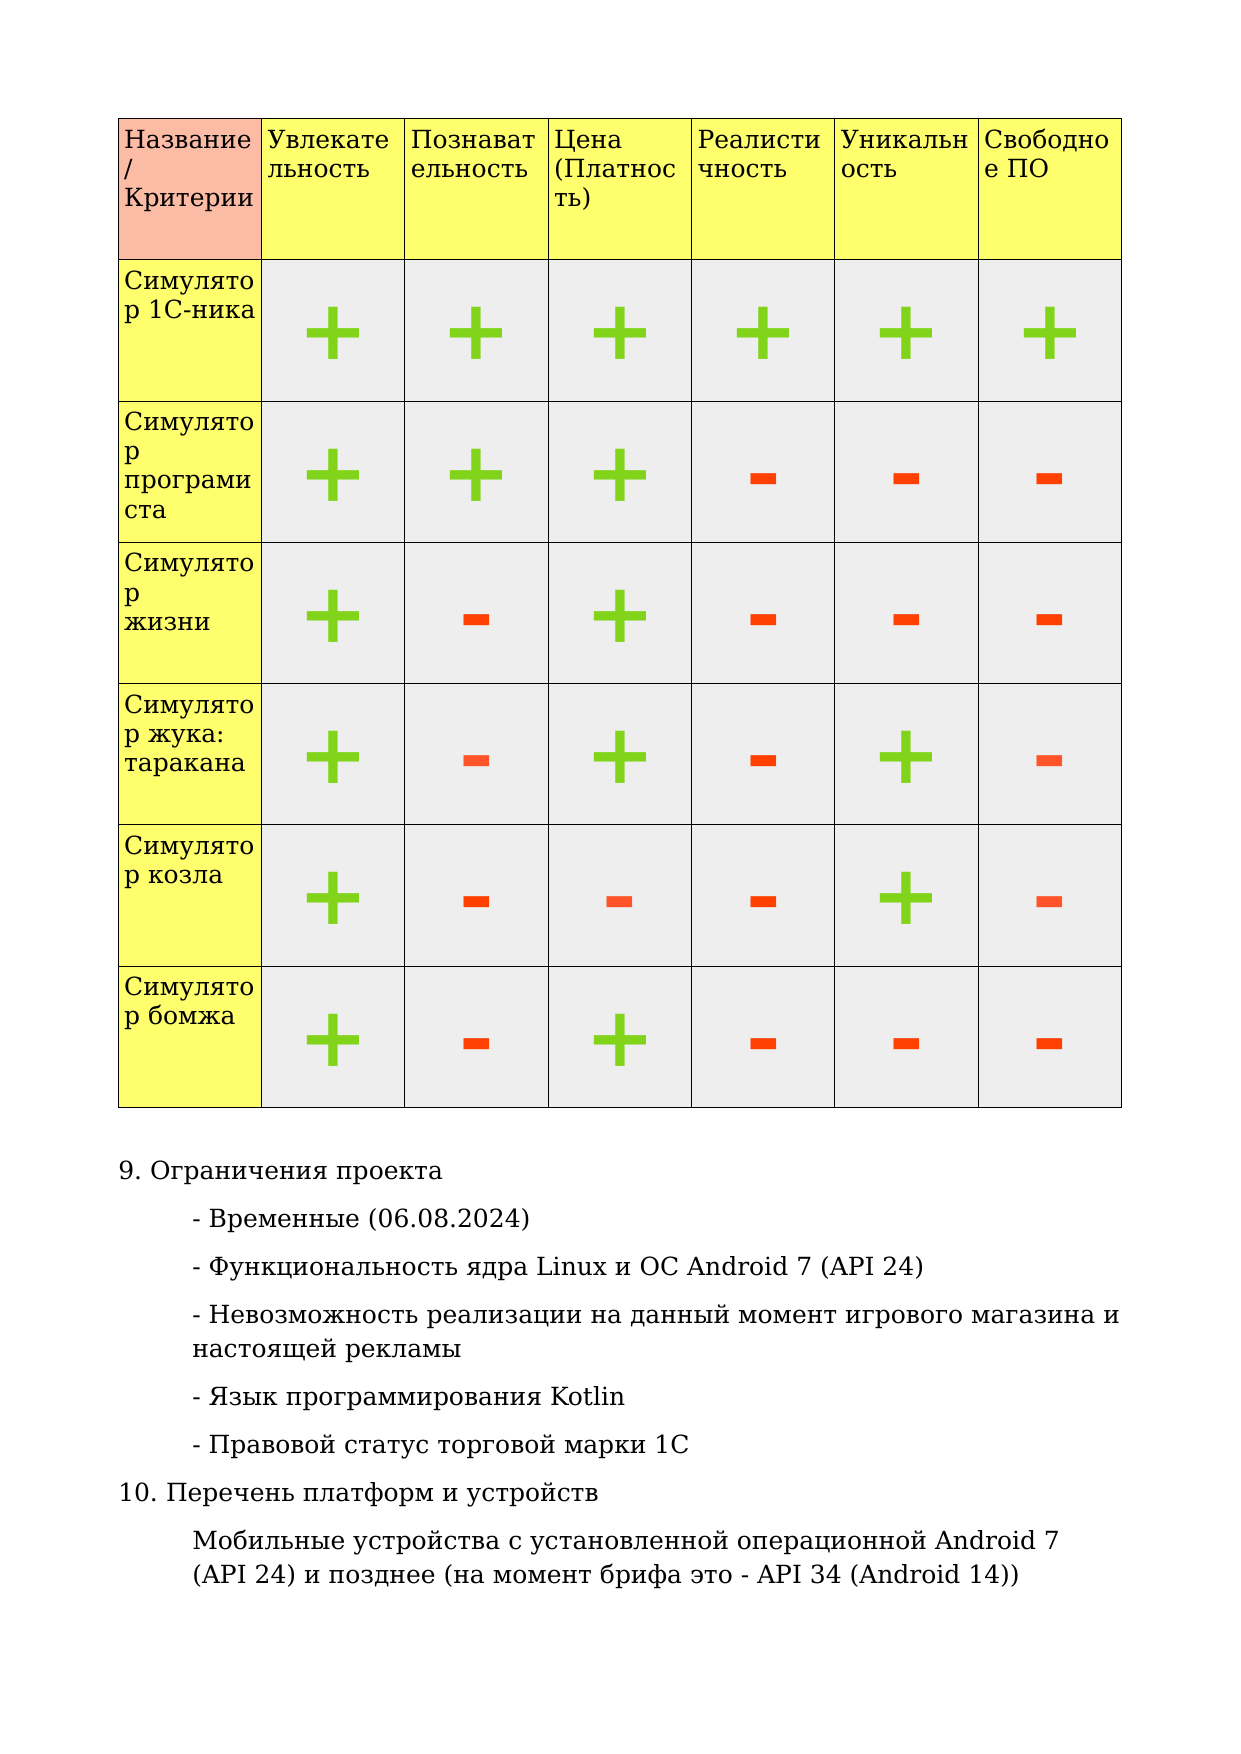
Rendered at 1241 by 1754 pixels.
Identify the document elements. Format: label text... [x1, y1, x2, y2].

table_cell + [262, 543, 404, 683]
table_cell - [835, 402, 978, 542]
text - Функциональность ядра Linux и ОС Android 7 (API 24) [118, 1252, 1122, 1281]
table_cell + [979, 260, 1121, 401]
text 10. Перечень платформ и устройств [118, 1478, 1122, 1507]
table_cell - [979, 543, 1121, 683]
table_cell - [692, 402, 834, 542]
table_cell + [549, 967, 691, 1107]
table_cell - [405, 967, 548, 1107]
table_header Познавательность [405, 119, 548, 259]
table_cell Симулятор програмиста [119, 402, 261, 542]
table_cell + [835, 260, 978, 401]
table_cell Симулятор бомжа [119, 967, 261, 1107]
text - Язык программирования Kotlin [118, 1382, 1122, 1411]
table_cell + [262, 402, 404, 542]
table_cell - [692, 825, 834, 966]
text Мобильные устройства с установленной операционной Android 7 (API 24) и позднее (на момент брифа это - API 34 (Android 14)) [118, 1526, 1122, 1589]
text - Правовой статус торговой марки 1С [118, 1430, 1122, 1459]
table_header Уникальность [835, 119, 978, 259]
table_cell Симулятор жизни [119, 543, 261, 683]
table_cell - [405, 543, 548, 683]
table_cell Симулятор жука: таракана [119, 684, 261, 824]
table_cell + [262, 825, 404, 966]
table_header Цена (Платность) [549, 119, 691, 259]
table_cell - [692, 967, 834, 1107]
table_cell + [549, 543, 691, 683]
table_cell - [979, 967, 1121, 1107]
table_cell Симулятор козла [119, 825, 261, 966]
table_cell - [692, 684, 834, 824]
table_cell + [835, 684, 978, 824]
table_cell + [692, 260, 834, 401]
table_header Название/Критерии [119, 119, 261, 259]
table_cell + [835, 825, 978, 966]
table_cell + [405, 260, 548, 401]
table_cell + [262, 684, 404, 824]
text - Временные (06.08.2024) [118, 1204, 1122, 1233]
table_cell + [262, 260, 404, 401]
table_cell - [979, 402, 1121, 542]
text 9. Ограничения проекта [118, 1156, 1122, 1185]
table_cell + [549, 684, 691, 824]
table_header Реалистичность [692, 119, 834, 259]
table_cell - [979, 684, 1121, 824]
table_cell - [979, 825, 1121, 966]
table_cell + [549, 402, 691, 542]
text - Невозможность реализации на данный момент игрового магазина и настоящей рекламы [118, 1300, 1122, 1363]
table_cell + [405, 402, 548, 542]
table_cell - [549, 825, 691, 966]
table_cell + [262, 967, 404, 1107]
table_cell - [405, 684, 548, 824]
table_cell Симулятор 1С-ника [119, 260, 261, 401]
table_cell - [835, 967, 978, 1107]
table_cell + [549, 260, 691, 401]
table_cell - [692, 543, 834, 683]
table_header Увлекательность [262, 119, 404, 259]
table_header Свободное ПО [979, 119, 1121, 259]
table_cell - [835, 543, 978, 683]
table_cell - [405, 825, 548, 966]
